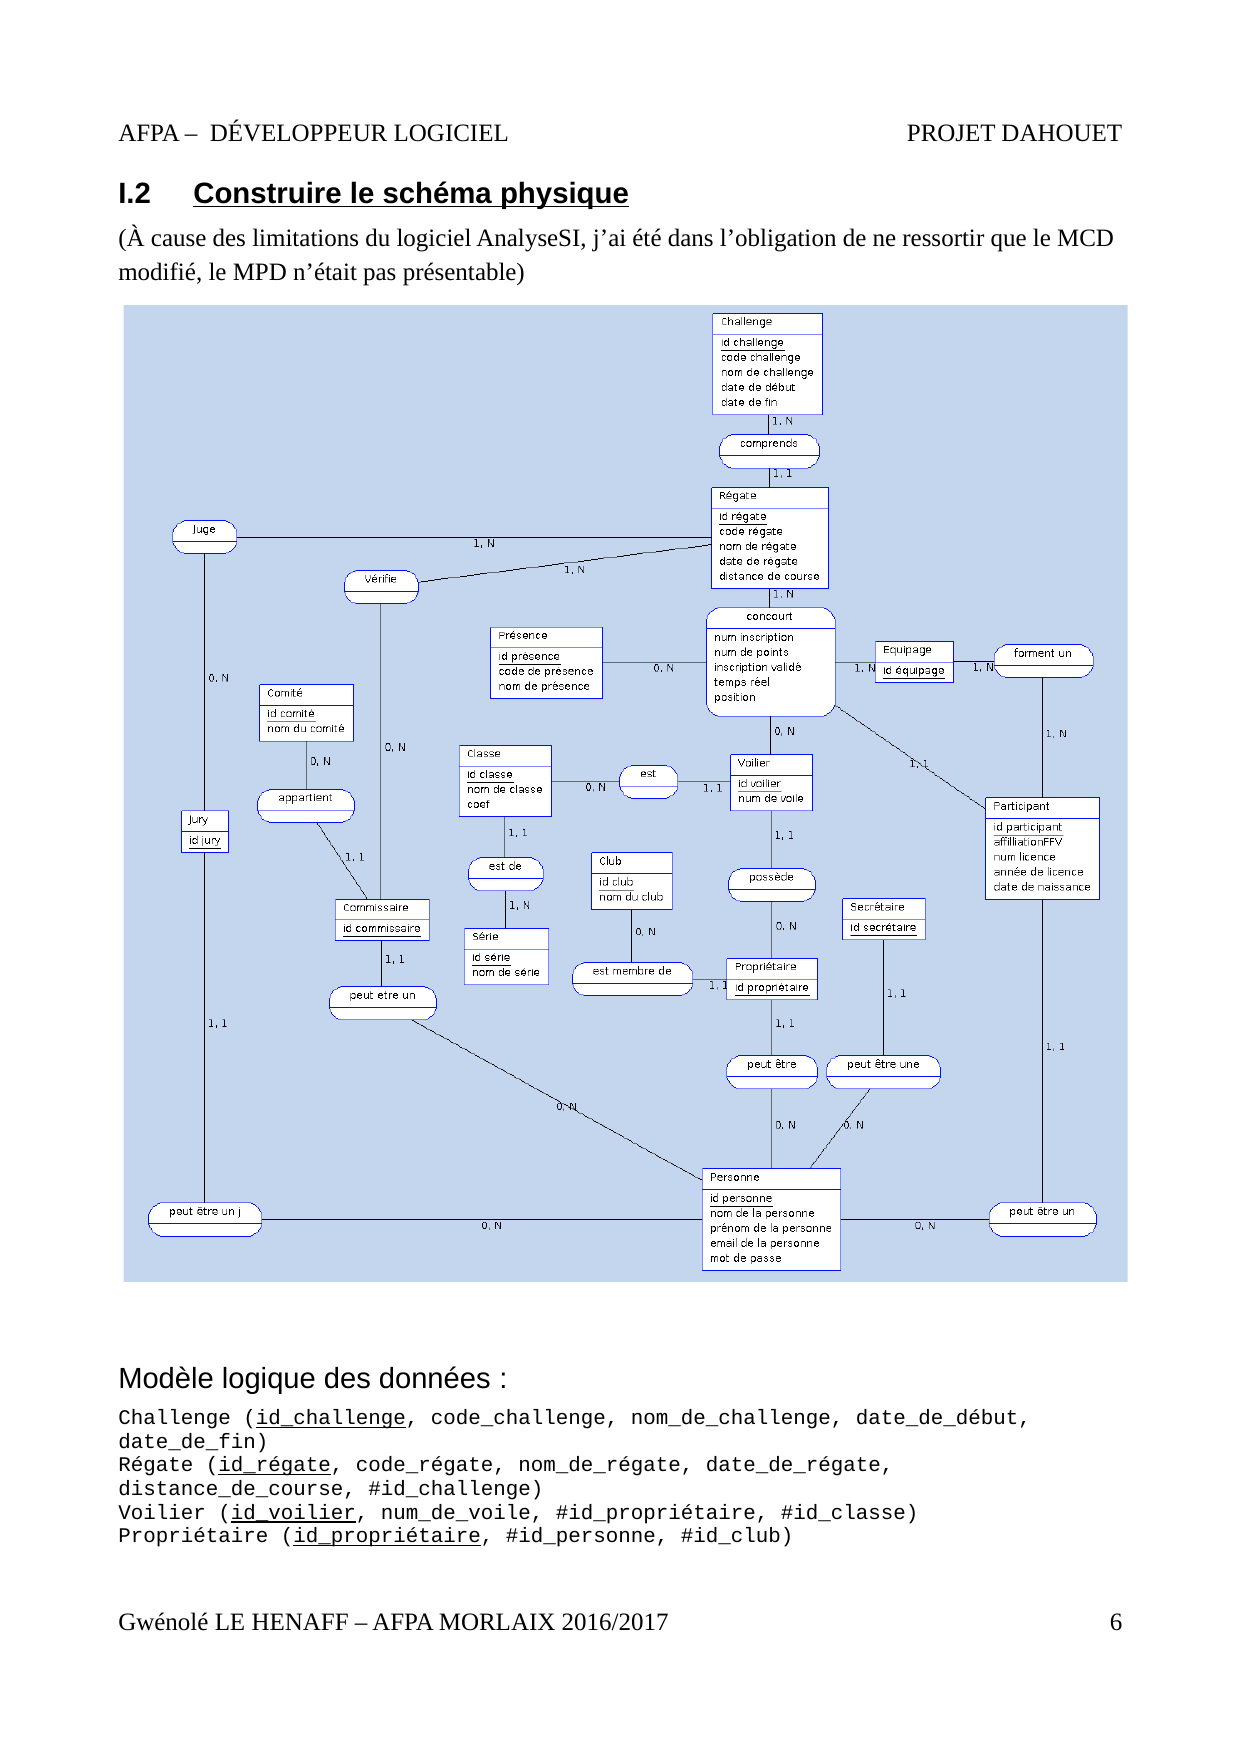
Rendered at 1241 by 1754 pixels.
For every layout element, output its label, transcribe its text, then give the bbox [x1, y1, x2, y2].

subtitle Modèle logique des données : [118, 1361, 1122, 1395]
text Propriétaire (id_propriétaire, #id_personne, #id_club) [118, 1525, 1122, 1549]
text Challenge (id_challenge, code_challenge, nom_de_challenge, date_de_début, date_de_fin) [118, 1407, 1122, 1454]
text Régate (id_régate, code_régate, nom_de_régate, date_de_régate, distance_de_course, #id_challenge) [118, 1454, 1122, 1502]
text Voilier (id_voilier, num_de_voile, #id_propriétaire, #id_classe) [118, 1502, 1122, 1525]
text (À cause des limitations du logiciel AnalyseSI, j’ai été dans l’obligation de ne ressortir que le MCD modifié, le MPD n’était pas présentable) [118, 223, 1122, 286]
picture [123, 305, 1128, 1282]
subtitle Construire le schéma physique [118, 176, 1122, 210]
